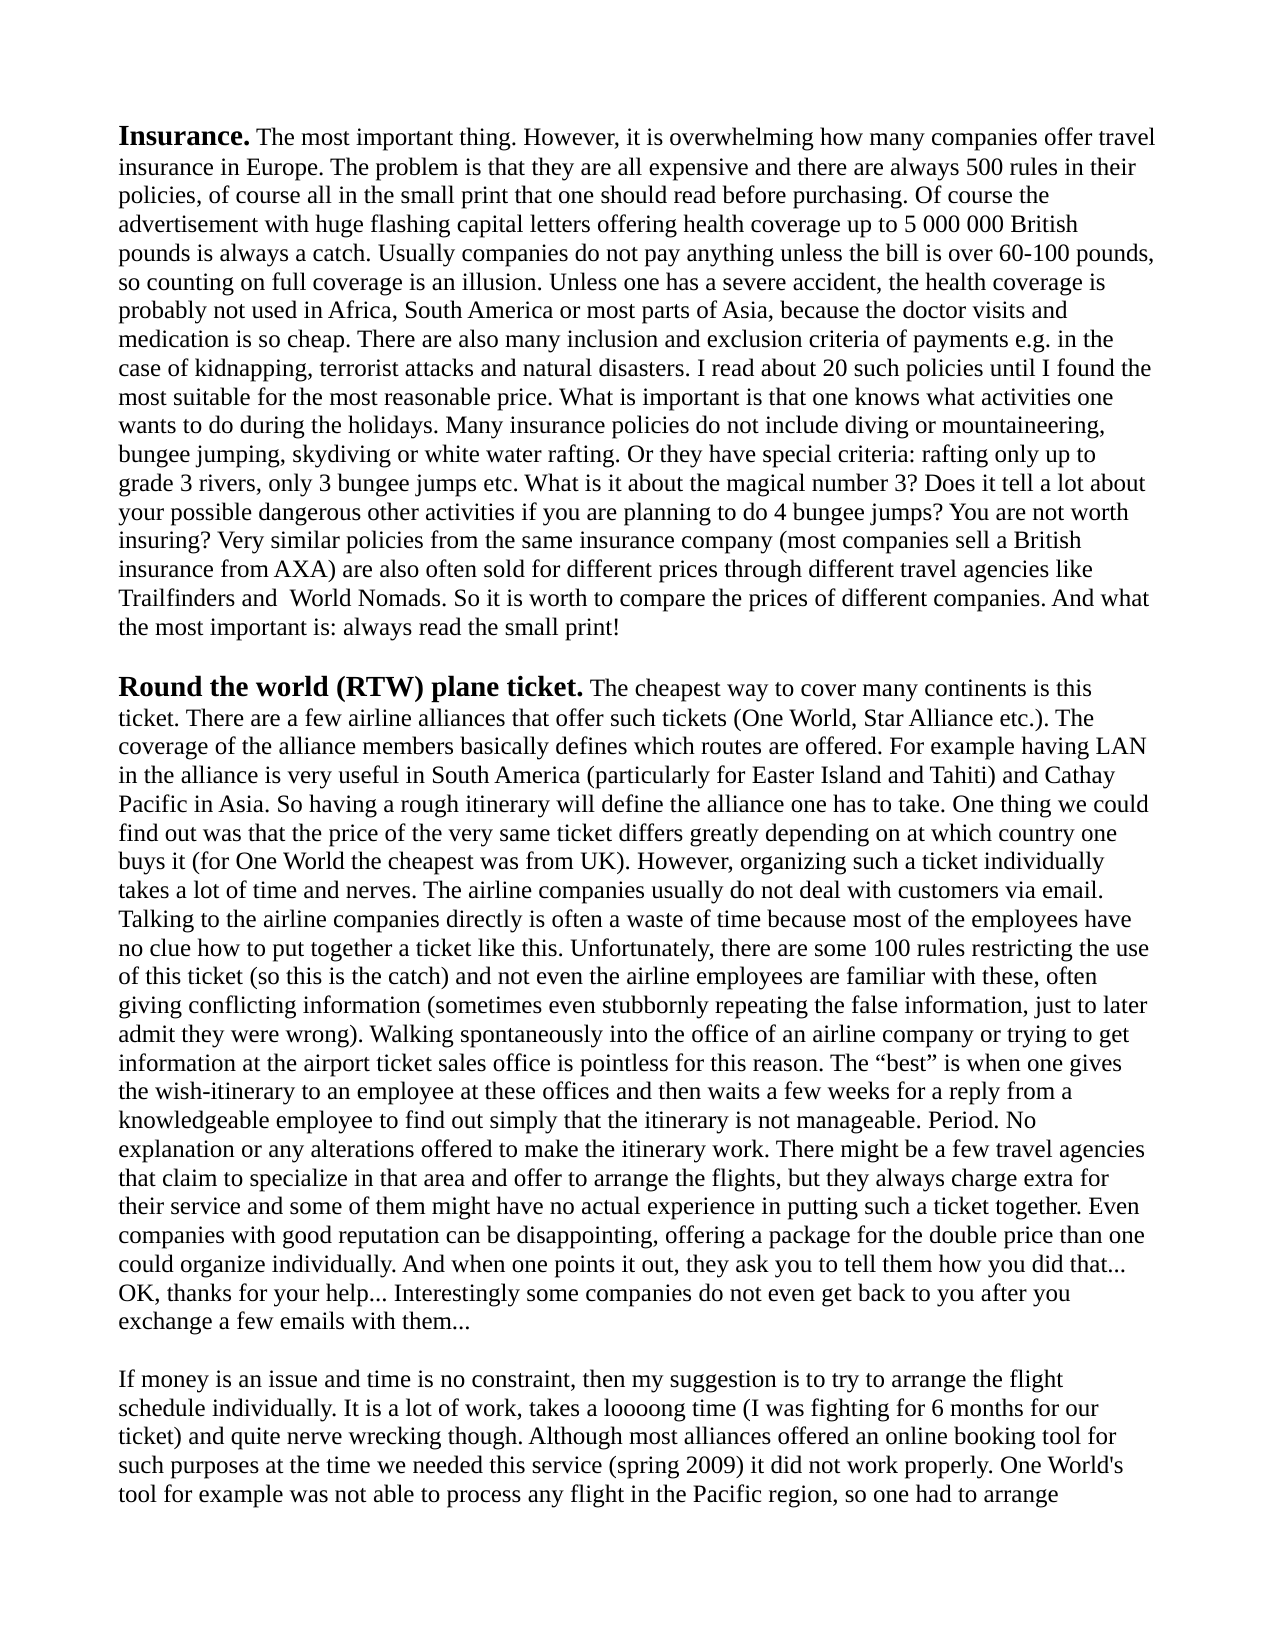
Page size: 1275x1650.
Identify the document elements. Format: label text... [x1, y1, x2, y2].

text If money is an issue and time is no constraint, then my suggestion is to try to arrange the flight schedule individually. It is a lot of work, takes a loooong time (I was fighting for 6 months for our ticket) and quite nerve wrecking though. Although most alliances offered an online booking tool for such purposes at the time we needed this service (spring 2009) it did not work properly. One World's tool for example was not able to process any flight in the Pacific region, so one had to arrange [118, 1364, 1157, 1508]
text Insurance. The most important thing. However, it is overwhelming how many companies offer travel insurance in Europe. The problem is that they are all expensive and there are always 500 rules in their policies, of course all in the small print that one should read before purchasing. Of course the advertisement with huge flashing capital letters offering health coverage up to 5 000 000 British pounds is always a catch. Usually companies do not pay anything unless the bill is over 60-100 pounds, so counting on full coverage is an illusion. Unless one has a severe accident, the health coverage is probably not used in Africa, South America or most parts of Asia, because the doctor visits and medication is so cheap. There are also many inclusion and exclusion criteria of payments e.g. in the case of kidnapping, terrorist attacks and natural disasters. I read about 20 such policies until I found the most suitable for the most reasonable price. What is important is that one knows what activities one wants to do during the holidays. Many insurance policies do not include diving or mountaineering, bungee jumping, skydiving or white water rafting. Or they have special criteria: rafting only up to grade 3 rivers, only 3 bungee jumps etc. What is it about the magical number 3? Does it tell a lot about your possible dangerous other activities if you are planning to do 4 bungee jumps? You are not worth insuring? Very similar policies from the same insurance company (most companies sell a British insurance from AXA) are also often sold for different prices through different travel agencies like Trailfinders and World Nomads. So it is worth to compare the prices of different companies. And what the most important is: always read the small print! [118, 118, 1157, 640]
text Round the world (RTW) plane ticket. The cheapest way to cover many continents is this ticket. There are a few airline alliances that offer such tickets (One World, Star Alliance etc.). The coverage of the alliance members basically defines which routes are offered. For example having LAN in the alliance is very useful in South America (particularly for Easter Island and Tahiti) and Cathay Pacific in Asia. So having a rough itinerary will define the alliance one has to take. One thing we could find out was that the price of the very same ticket differs greatly depending on at which country one buys it (for One World the cheapest was from UK). However, organizing such a ticket individually takes a lot of time and nerves. The airline companies usually do not deal with customers via email. Talking to the airline companies directly is often a waste of time because most of the employees have no clue how to put together a ticket like this. Unfortunately, there are some 100 rules restricting the use of this ticket (so this is the catch) and not even the airline employees are familiar with these, often giving conflicting information (sometimes even stubbornly repeating the false information, just to later admit they were wrong). Walking spontaneously into the office of an airline company or trying to get information at the airport ticket sales office is pointless for this reason. The “best” is when one gives the wish-itinerary to an employee at these offices and then waits a few weeks for a reply from a knowledgeable employee to find out simply that the itinerary is not manageable. Period. No explanation or any alterations offered to make the itinerary work. There might be a few travel agencies that claim to specialize in that area and offer to arrange the flights, but they always charge extra for their service and some of them might have no actual experience in putting such a ticket together. Even companies with good reputation can be disappointing, offering a package for the double price than one could organize individually. And when one points it out, they ask you to tell them how you did that... OK, thanks for your help... Interestingly some companies do not even get back to you after you exchange a few emails with them... [118, 669, 1157, 1335]
